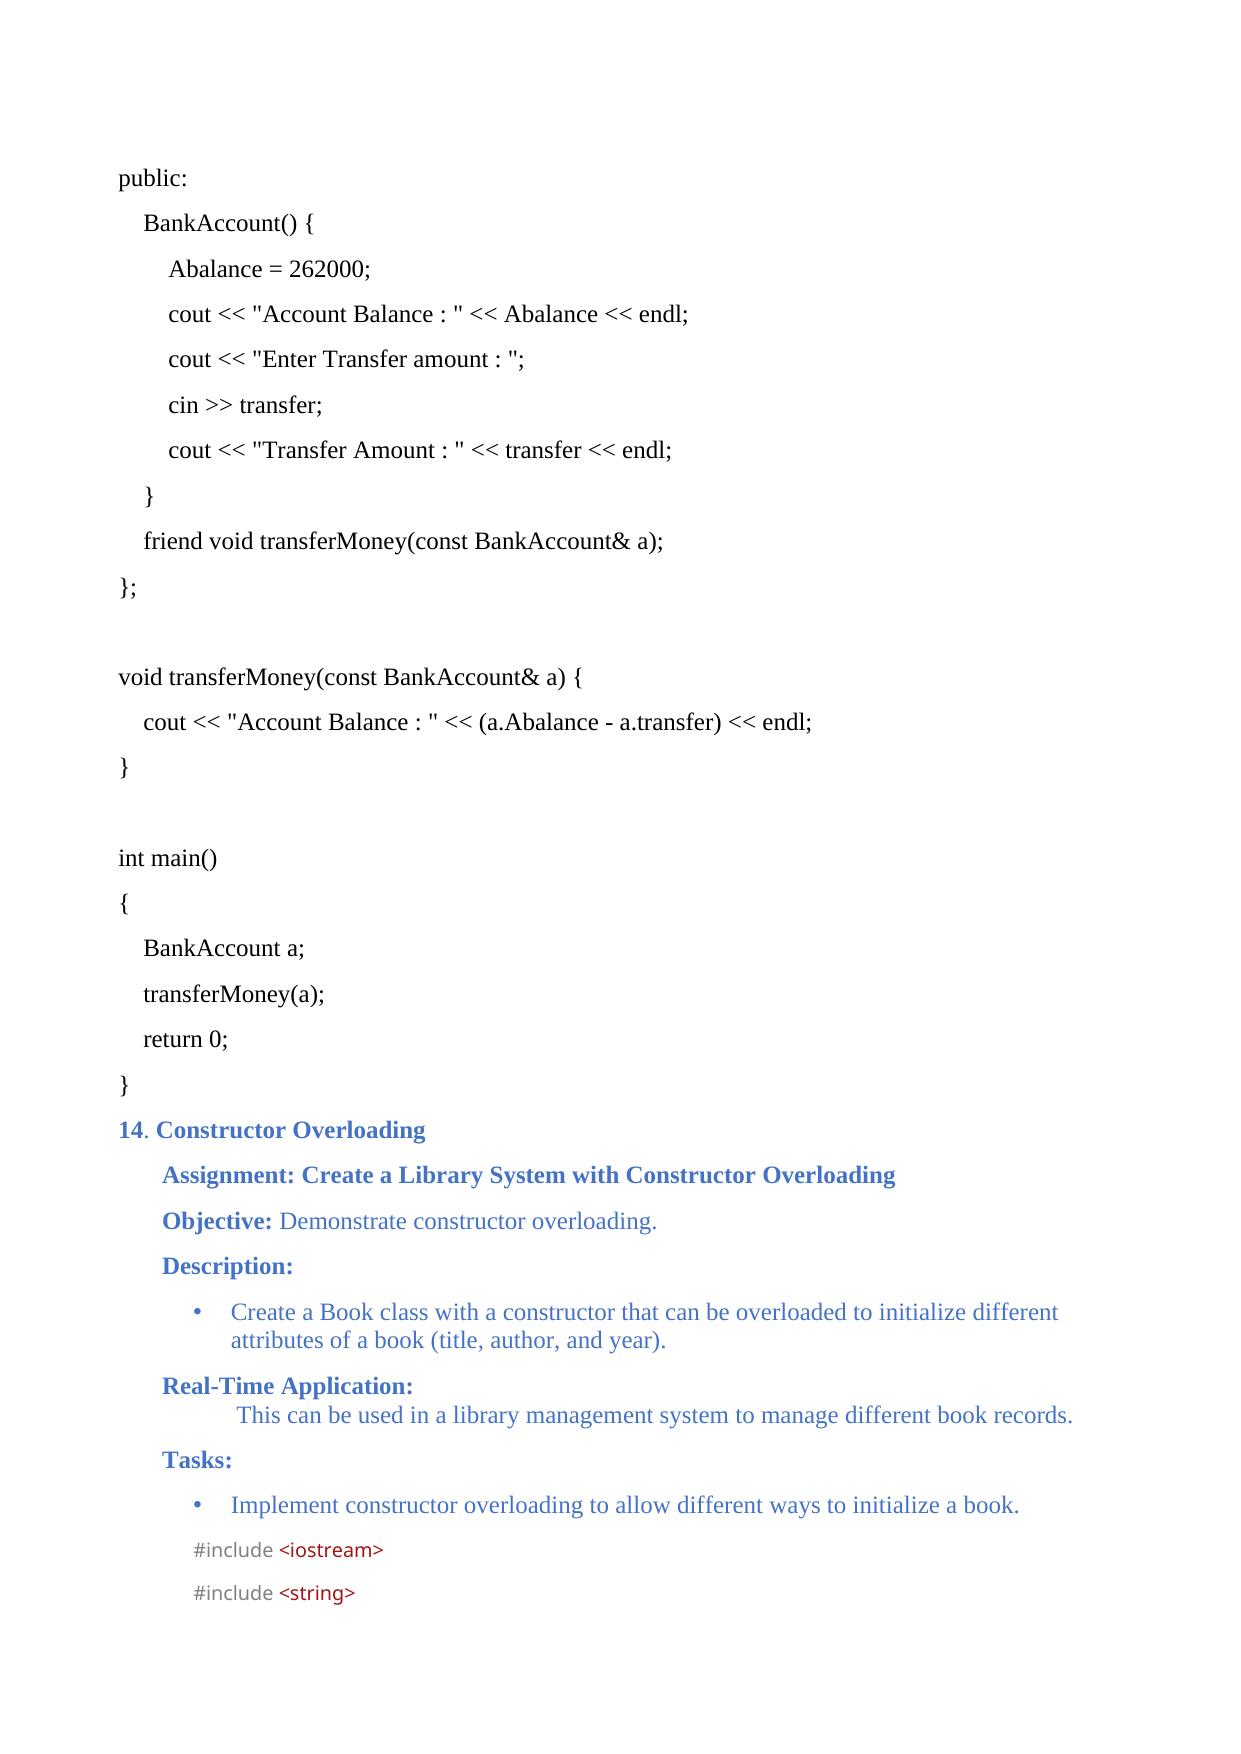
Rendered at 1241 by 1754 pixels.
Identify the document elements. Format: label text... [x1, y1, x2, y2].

text cout << "Account Balance : " << (a.Abalance - a.transfer) << endl; [118, 707, 1122, 736]
text Description: [118, 1251, 1122, 1280]
text cin >> transfer; [118, 390, 1122, 419]
text BankAccount a; [118, 933, 1122, 962]
text cout << "Enter Transfer amount : "; [118, 344, 1122, 373]
text } [118, 1070, 1122, 1098]
text cout << "Transfer Amount : " << transfer << endl; [118, 435, 1122, 464]
list Create a Book class with a constructor that can be overloaded to initialize different attributes of a book (title, author, and year). [193, 1297, 1122, 1354]
text 14. Constructor Overloading [118, 1115, 1122, 1144]
text } [118, 481, 1122, 509]
text int main() [118, 843, 1122, 871]
text friend void transferMoney(const BankAccount& a); [118, 526, 1122, 555]
text #include <iostream> [193, 1536, 1122, 1563]
text transferMoney(a); [118, 979, 1122, 1008]
text void transferMoney(const BankAccount& a) { [118, 662, 1122, 690]
text Abalance = 262000; [118, 254, 1122, 282]
text Real-Time Application: This can be used in a library management system to manage different book records. [118, 1371, 1122, 1428]
text { [118, 888, 1122, 917]
text }; [118, 572, 1122, 600]
text public: [118, 163, 1122, 192]
text } [118, 752, 1122, 781]
text cout << "Account Balance : " << Abalance << endl; [118, 299, 1122, 328]
list Implement constructor overloading to allow different ways to initialize a book. [193, 1491, 1122, 1519]
text Assignment: Create a Library System with Constructor Overloading [118, 1161, 1122, 1189]
text return 0; [118, 1024, 1122, 1053]
text Objective: Demonstrate constructor overloading. [118, 1206, 1122, 1235]
text BankAccount() { [118, 208, 1122, 237]
text #include <string> [193, 1579, 1122, 1607]
text Tasks: [118, 1445, 1122, 1474]
